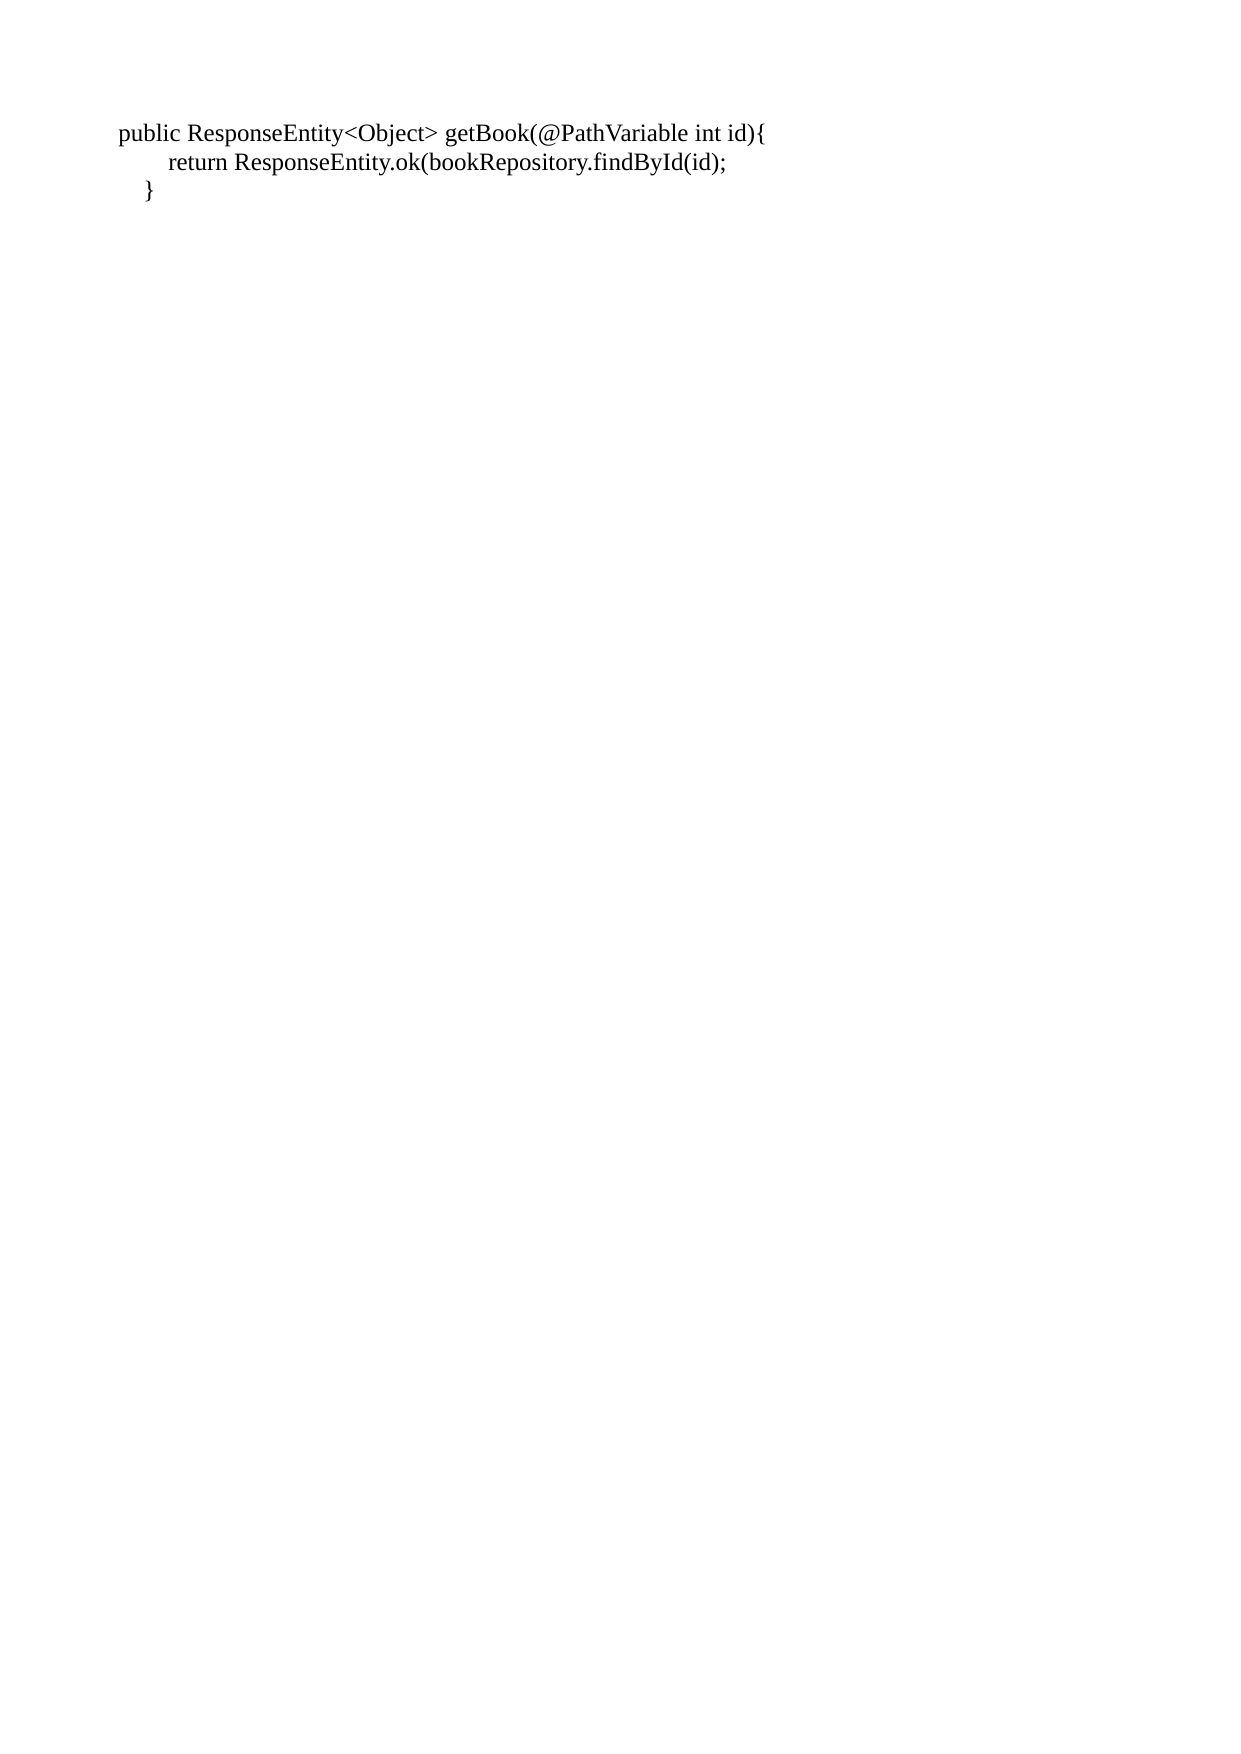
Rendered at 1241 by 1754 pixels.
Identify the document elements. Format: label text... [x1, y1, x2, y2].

text return ResponseEntity.ok(bookRepository.findById(id); [118, 147, 1122, 176]
text public ResponseEntity<Object> getBook(@PathVariable int id){ [118, 118, 1122, 147]
text } [118, 176, 1122, 204]
